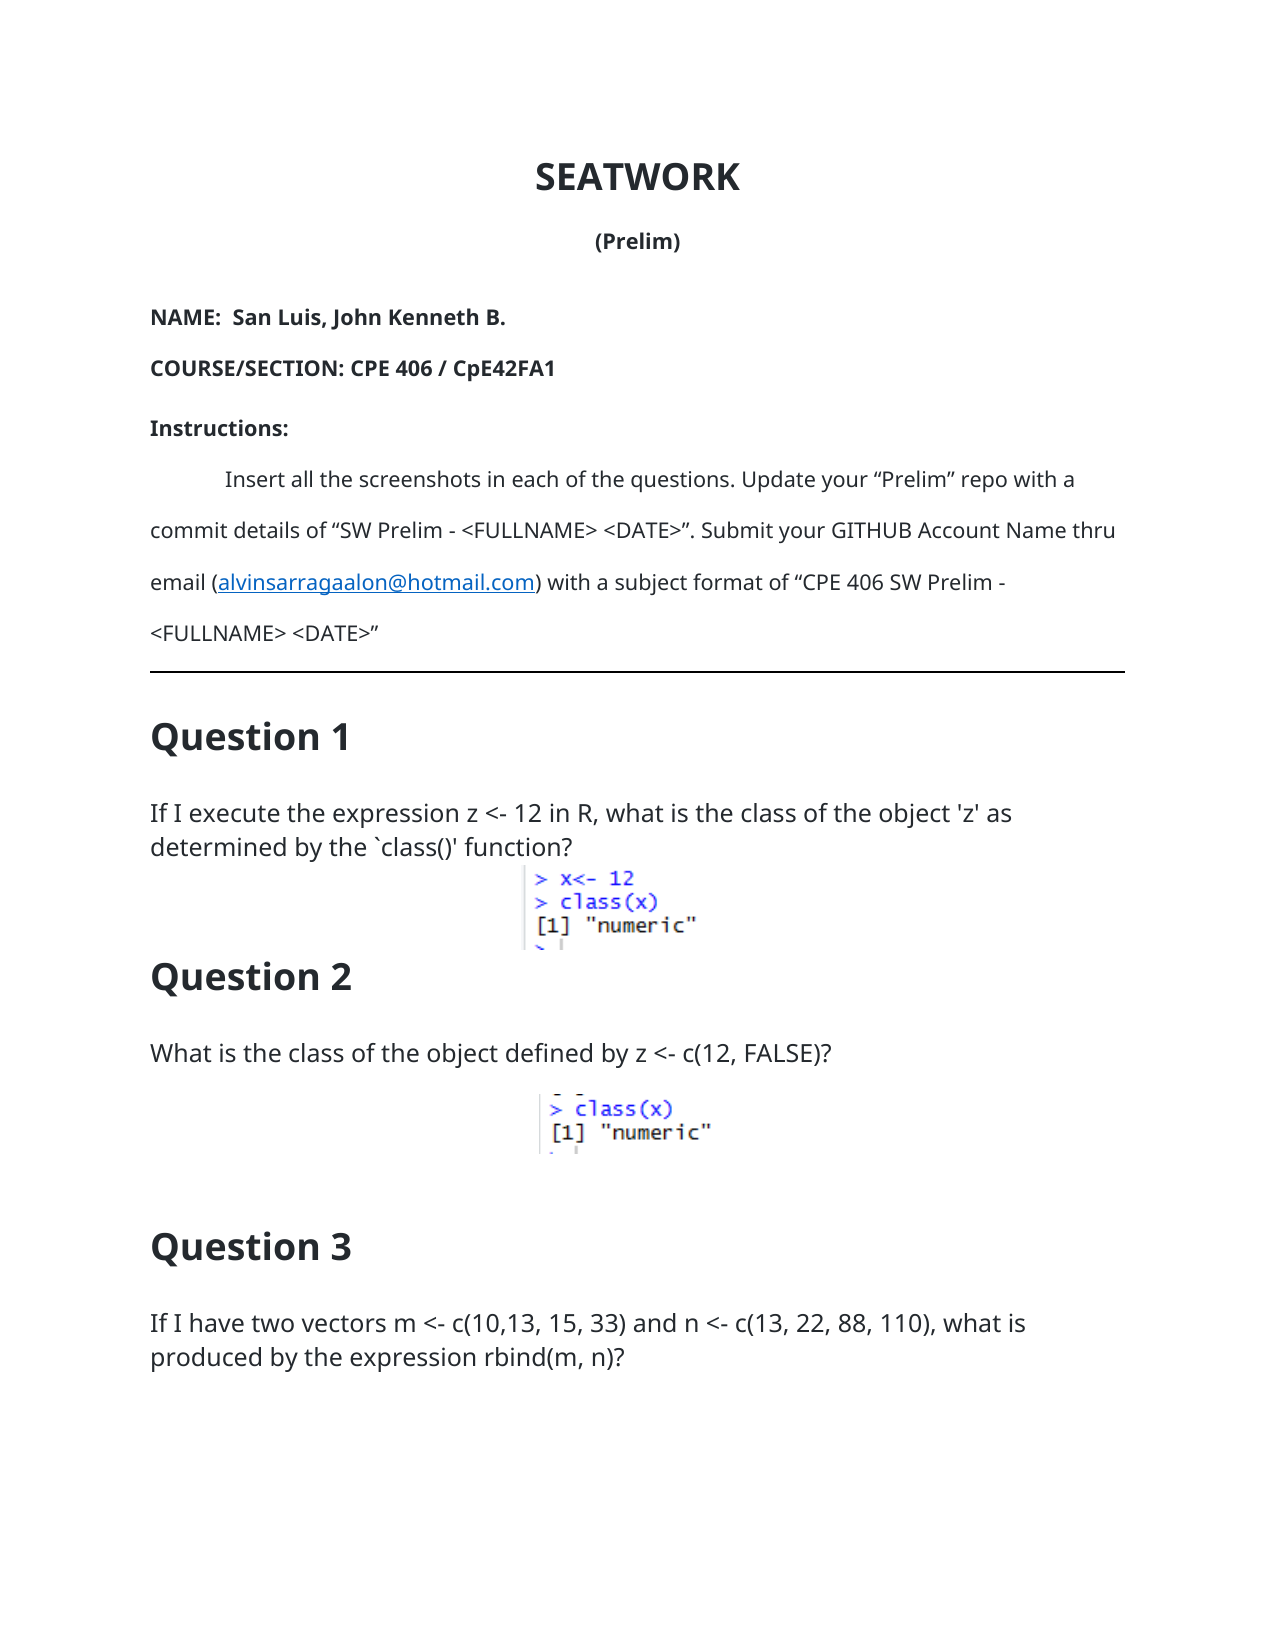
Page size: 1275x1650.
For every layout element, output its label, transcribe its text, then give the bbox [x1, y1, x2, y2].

picture [521, 865, 729, 950]
subtitle Question 2 [150, 901, 1125, 1009]
text NAME: San Luis, John Kenneth B. [150, 302, 1125, 353]
text COURSE/SECTION: CPE 406 / CpE42FA1 [150, 353, 1125, 412]
subtitle Question 3 [150, 1220, 1125, 1279]
text Question 1 [150, 710, 1125, 770]
text SEATWORK [150, 150, 1125, 201]
text If I have two vectors m <- c(10,13, 15, 33) and n <- c(13, 22, 88, 110), what is produced by the expression rbind(m, n)? [150, 1305, 1125, 1373]
text What is the class of the object defined by z <- c(12, FALSE)? [150, 1035, 1125, 1069]
picture [539, 1094, 736, 1154]
text Insert all the screenshots in each of the questions. Update your “Prelim” repo with a commit details of “SW Prelim - <FULLNAME> <DATE>”. Submit your GITHUB Account Name thru email (alvinsarragaalon@hotmail.com) with a subject format of “CPE 406 SW Prelim - <FULLNAME> <DATE>” [150, 464, 1125, 671]
text (Prelim) [150, 226, 1125, 277]
text Instructions: [150, 413, 1125, 464]
text If I execute the expression z <- 12 in R, what is the class of the object 'z' as determined by the `class()' function? [150, 796, 1125, 864]
